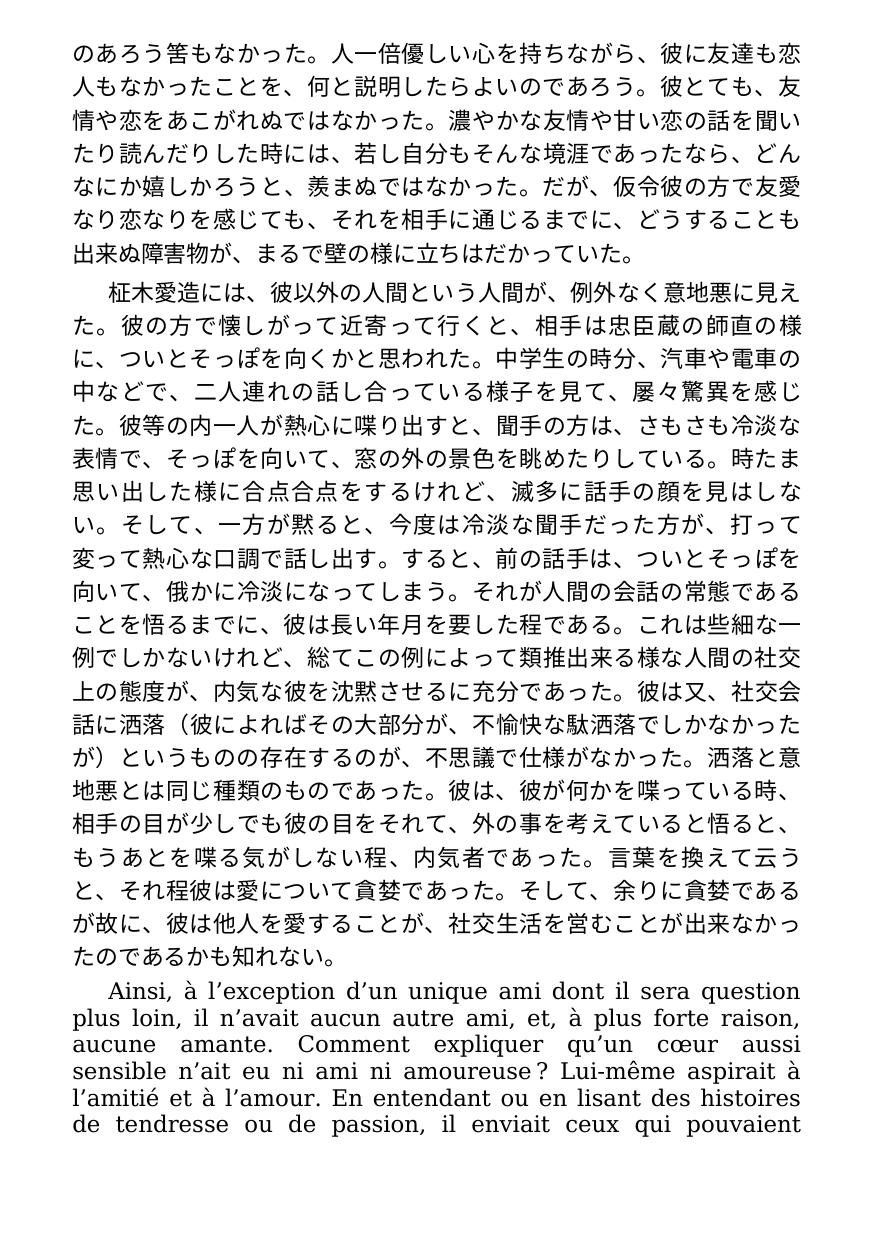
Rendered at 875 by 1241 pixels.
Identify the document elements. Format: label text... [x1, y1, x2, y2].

text のあろう筈もなかった。人一倍優しい心を持ちながら、彼に友達も恋人もなかったことを、何と説明したらよいのであろう。彼とても、友情や恋をあこがれぬではなかった。濃やかな友情や甘い恋の話を聞いたり読んだりした時には、若し自分もそんな境涯であったなら、どんなにか嬉しかろうと、羨まぬではなかった。だが、仮令彼の方で友愛なり恋なりを感じても、それを相手に通じるまでに、どうすることも出来ぬ障害物が、まるで壁の様に立ちはだかっていた。 [72, 36, 802, 269]
text Ainsi, à l’exception d’un unique ami dont il sera question plus loin, il n’avait aucun autre ami, et, à plus forte raison, aucune amante. Comment expliquer qu’un cœur aussi sensible n’ait eu ni ami ni amoureuse ? Lui-même aspirait à l’amitié et à l’amour. En entendant ou en lisant des histoires de tendresse ou de passion, il enviait ceux qui pouvaient [72, 978, 802, 1138]
text 柾木愛造には、彼以外の人間という人間が、例外なく意地悪に見えた。彼の方で懐しがって近寄って行くと、相手は忠臣蔵の師直の様に、ついとそっぽを向くかと思われた。中学生の時分、汽車や電車の中などで、二人連れの話し合っている様子を見て、屡々驚異を感じた。彼等の内一人が熱心に喋り出すと、聞手の方は、さもさも冷淡な表情で、そっぽを向いて、窓の外の景色を眺めたりしている。時たま思い出した様に合点合点をするけれど、滅多に話手の顔を見はしない。そして、一方が黙ると、今度は冷淡な聞手だった方が、打って変って熱心な口調で話し出す。すると、前の話手は、ついとそっぽを向いて、俄かに冷淡になってしまう。それが人間の会話の常態であることを悟るまでに、彼は長い年月を要した程である。これは些細な一例でしかないけれど、総てこの例によって類推出来る様な人間の社交上の態度が、内気な彼を沈黙させるに充分であった。彼は又、社交会話に洒落（彼によればその大部分が、不愉快な駄洒落でしかなかったが）というものの存在するのが、不思議で仕様がなかった。洒落と意地悪とは同じ種類のものであった。彼は、彼が何かを喋っている時、相手の目が少しでも彼の目をそれて、外の事を考えていると悟ると、もうあとを喋る気がしない程、内気者であった。言葉を換えて云うと、それ程彼は愛について貪婪であった。そして、余りに貪婪であるが故に、彼は他人を愛することが、社交生活を営むことが出来なかったのであるかも知れない。 [72, 274, 802, 972]
